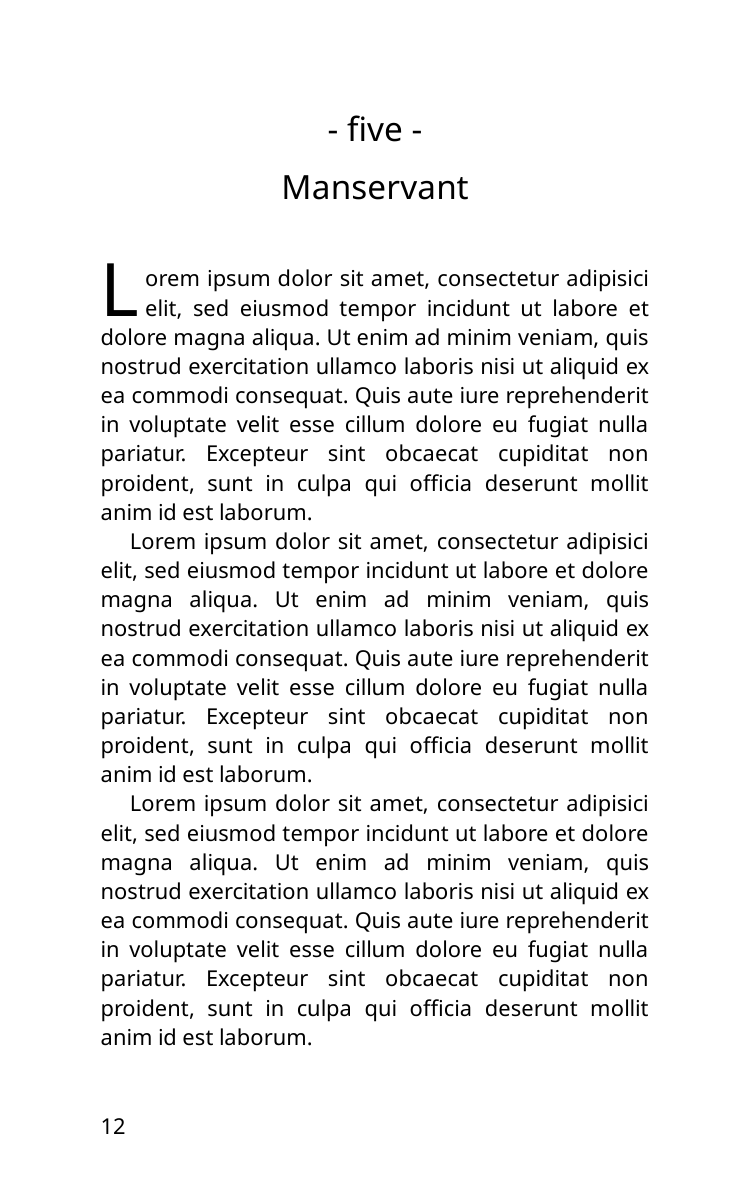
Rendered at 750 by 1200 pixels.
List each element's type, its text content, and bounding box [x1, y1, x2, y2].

subtitle - Five - [100, 118, 649, 147]
text Lorem ipsum dolor sit amet, consectetur adipisici elit, sed eiusmod tempor incidunt ut labore et dolore magna aliqua. Ut enim ad minim veniam, quis nostrud exercitation ullamco laboris nisi ut aliquid ex ea commodi consequat. Quis aute iure reprehenderit in voluptate velit esse cillum dolore eu fugiat nulla pariatur. Excepteur sint obcaecat cupiditat non proident, sunt in culpa qui officia deserunt mollit anim id est laborum. [100, 788, 649, 1051]
text Lorem ipsum dolor sit amet, consectetur adipisici elit, sed eiusmod tempor incidunt ut labore et dolore magna aliqua. Ut enim ad minim veniam, quis nostrud exercitation ullamco laboris nisi ut aliquid ex ea commodi consequat. Quis aute iure reprehenderit in voluptate velit esse cillum dolore eu fugiat nulla pariatur. Excepteur sint obcaecat cupiditat non proident, sunt in culpa qui officia deserunt mollit anim id est laborum. [100, 526, 649, 788]
subtitle Five: Manservant [100, 88, 649, 118]
subtitle Manservant [100, 176, 649, 205]
text Lorem ipsum dolor sit amet, consectetur adipisici elit, sed eiusmod tempor incidunt ut labore et dolore magna aliqua. Ut enim ad minim veniam, quis nostrud exercitation ullamco laboris nisi ut aliquid ex ea commodi consequat. Quis aute iure reprehenderit in voluptate velit esse cillum dolore eu fugiat nulla pariatur. Excepteur sint obcaecat cupiditat non proident, sunt in culpa qui officia deserunt mollit anim id est laborum. [100, 263, 649, 526]
